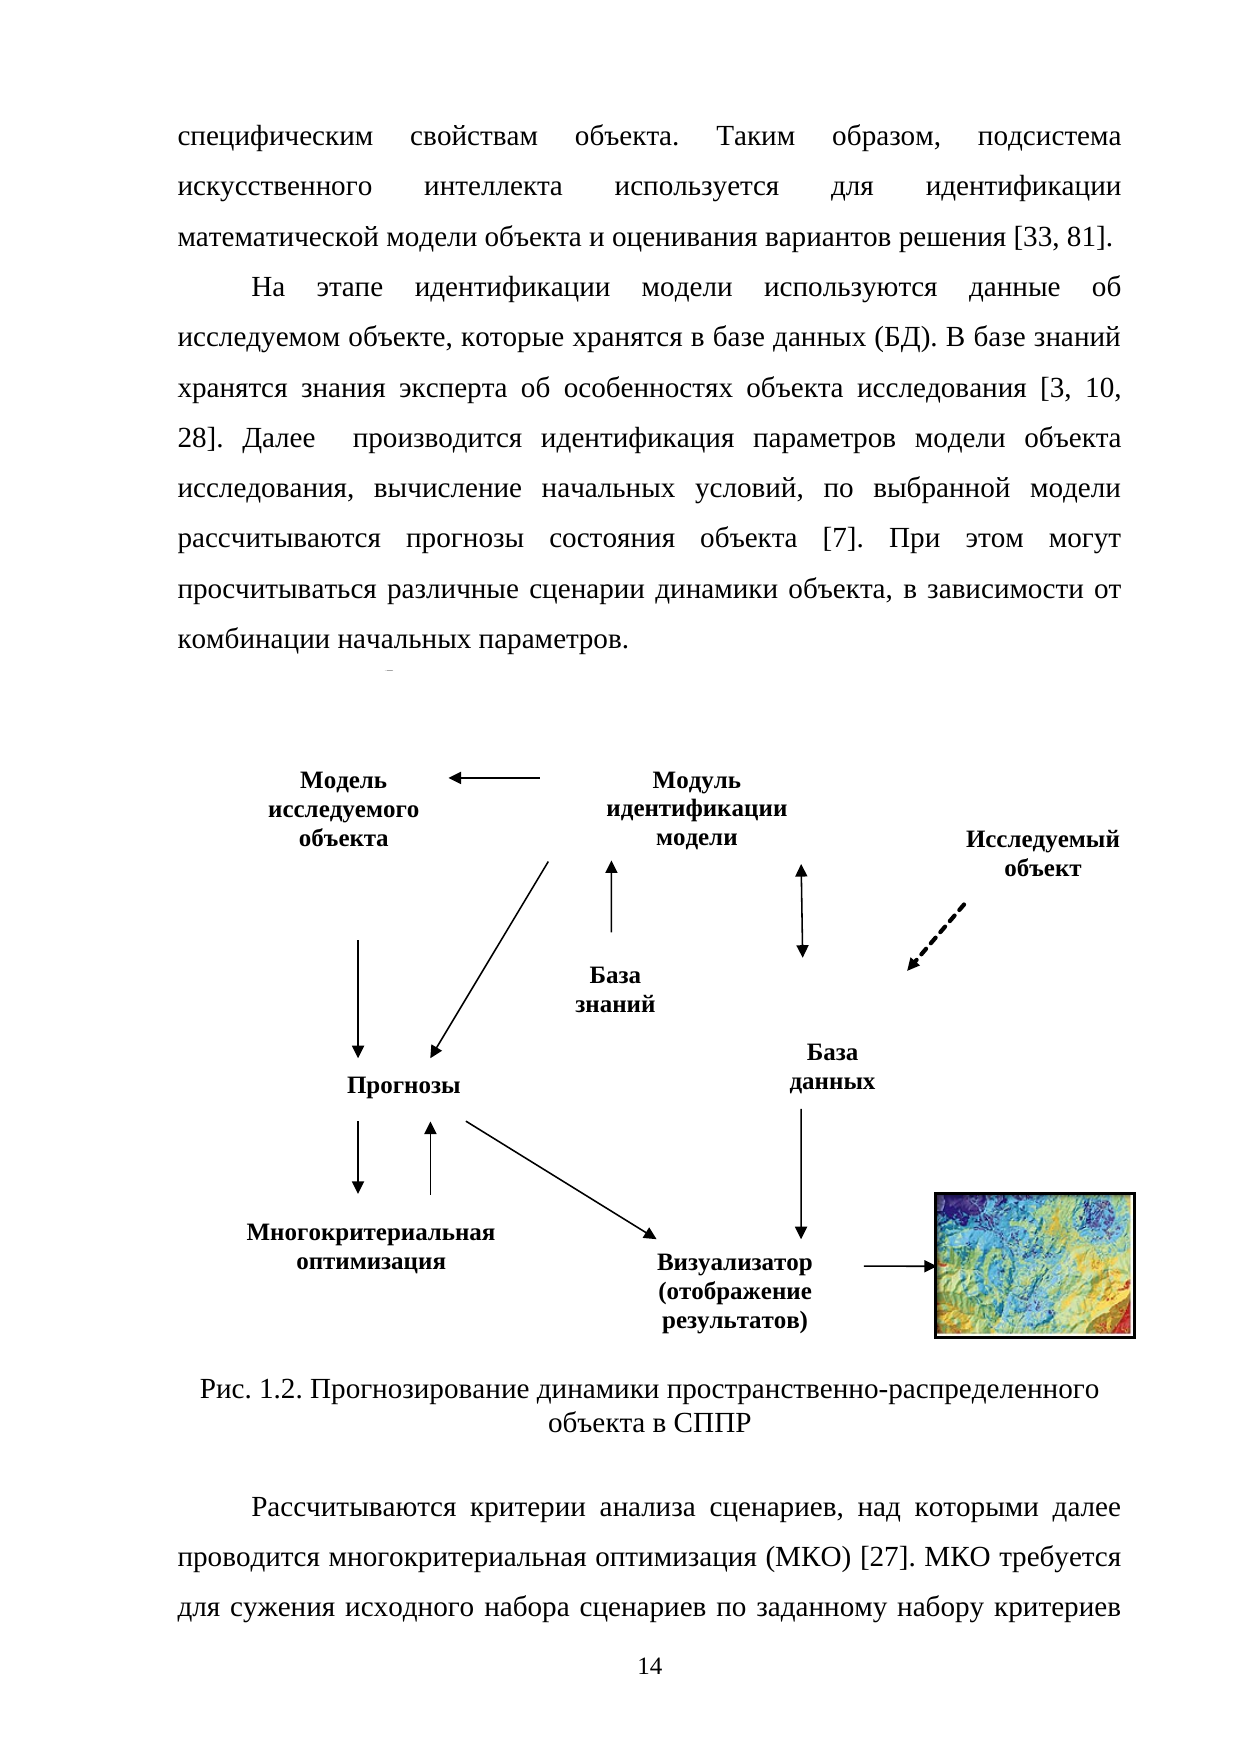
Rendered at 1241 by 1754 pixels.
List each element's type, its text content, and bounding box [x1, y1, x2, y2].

text Рис. 1.2. Прогнозирование динамики пространственно-распределенного объекта в СППР [177, 1371, 1122, 1438]
text Рассчитываются критерии анализа сценариев, над которыми далее проводится многокритериальная оптимизация (МКО) [27]. МКО требуется для сужения исходного набора сценариев по заданному набору критериев [177, 1489, 1122, 1623]
text На этапе идентификации модели используются данные об исследуемом объекте, которые хранятся в базе данных (БД). В базе знаний хранятся знания эксперта об особенностях объекта исследования [3, 10, 28]. Далее производится идентификация параметров модели объекта исследования, вычисление начальных условий, по выбранной модели рассчитываются прогнозы состояния объекта [7]. При этом могут просчитываться различные сценарии динамики объекта, в зависимости от комбинации начальных параметров. [177, 269, 1122, 655]
picture [937, 1195, 1133, 1336]
text специфическим свойствам объекта. Таким образом, подсистема искусственного интеллекта используется для идентификации математической модели объекта и оценивания вариантов решения [33, 81]. [177, 118, 1122, 252]
